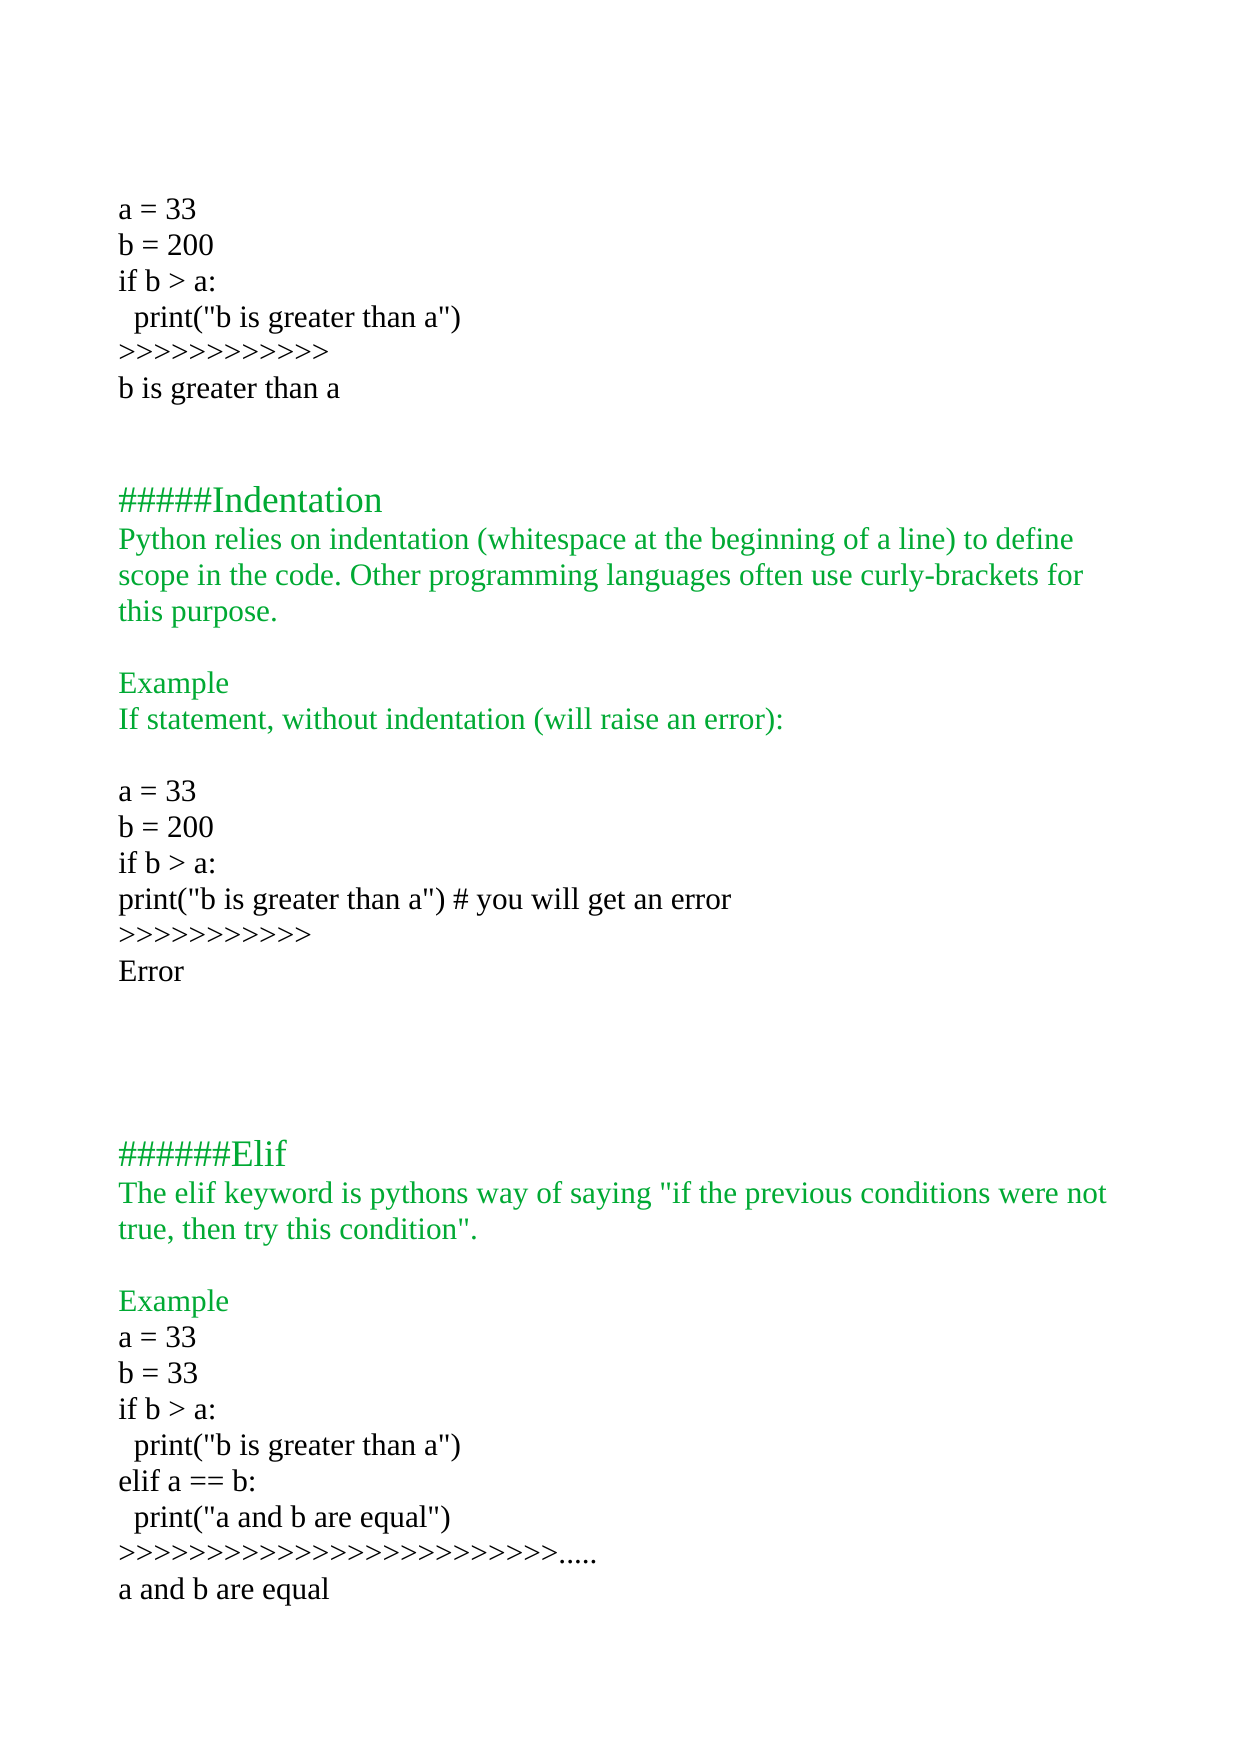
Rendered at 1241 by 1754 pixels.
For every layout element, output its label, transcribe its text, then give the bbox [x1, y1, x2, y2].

text If statement, without indentation (will raise an error): [118, 700, 1122, 736]
text Error [118, 952, 1122, 988]
text print("a and b are equal") [118, 1498, 1122, 1534]
text a = 33 [118, 1318, 1122, 1354]
text b is greater than a [118, 370, 1122, 406]
text print("b is greater than a") [118, 1426, 1122, 1462]
text if b > a: [118, 1390, 1122, 1426]
text The elif keyword is pythons way of saying "if the previous conditions were not true, then try this condition". [118, 1175, 1122, 1247]
text Example [118, 664, 1122, 700]
text if b > a: [118, 844, 1122, 880]
text ######Elif [118, 1132, 1122, 1175]
text a = 33 [118, 772, 1122, 808]
text elif a == b: [118, 1462, 1122, 1498]
text print("b is greater than a") # you will get an error [118, 880, 1122, 916]
text b = 33 [118, 1354, 1122, 1390]
text Python relies on indentation (whitespace at the beginning of a line) to define scope in the code. Other programming languages often use curly-brackets for this purpose. [118, 521, 1122, 628]
text >>>>>>>>>>> [118, 916, 1122, 952]
text b = 200 [118, 226, 1122, 262]
text a = 33 [118, 190, 1122, 226]
text a and b are equal [118, 1570, 1122, 1606]
text #####Indentation [118, 477, 1122, 521]
text b = 200 [118, 808, 1122, 844]
text >>>>>>>>>>>> [118, 334, 1122, 370]
text if b > a: [118, 262, 1122, 298]
text >>>>>>>>>>>>>>>>>>>>>>>>>..... [118, 1534, 1122, 1570]
text Example [118, 1282, 1122, 1318]
text print("b is greater than a") [118, 298, 1122, 334]
